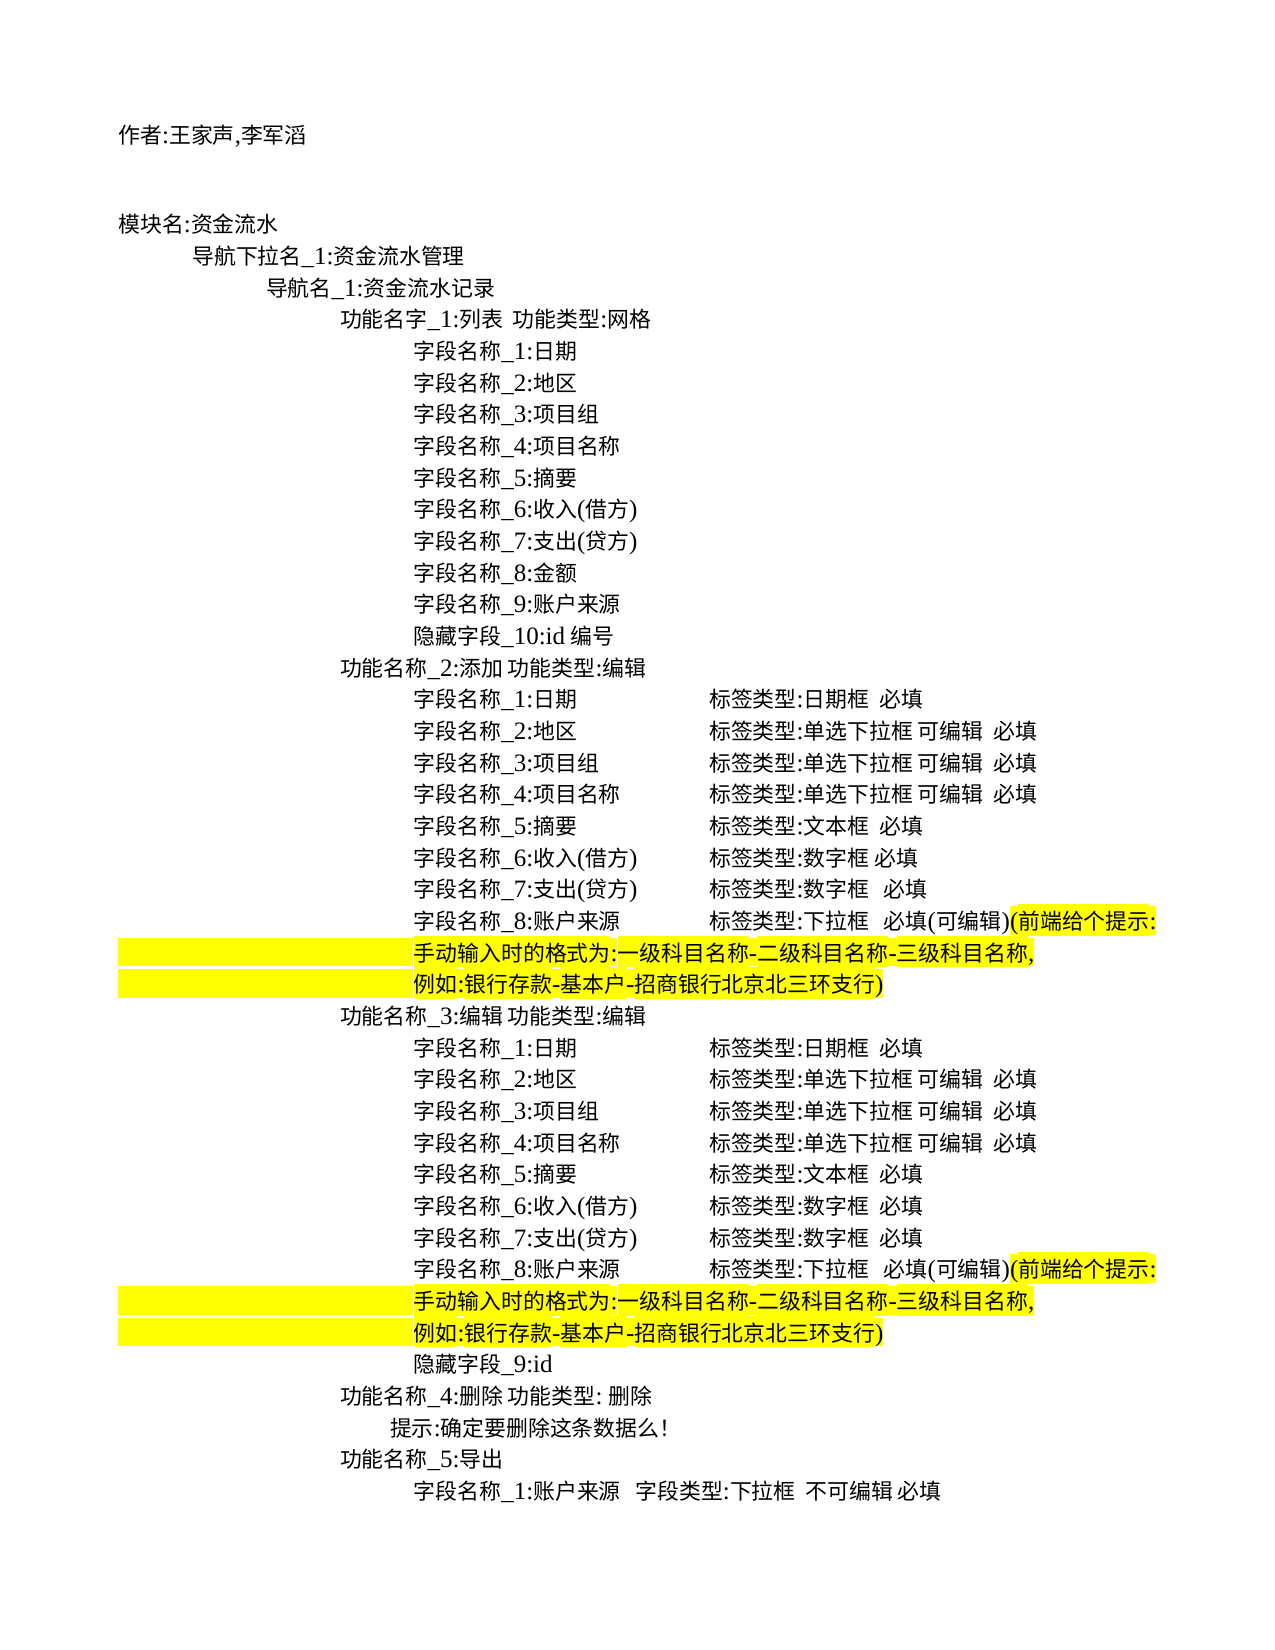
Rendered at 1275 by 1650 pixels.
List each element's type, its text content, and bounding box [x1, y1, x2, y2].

text 字段名称_7:支出(贷方) 标签类型:数字框 必填 [118, 1221, 1157, 1252]
text 字段名称_5:摘要 [118, 461, 1157, 492]
text 例如:银行存款-基本户-招商银行北京北三环支行) [118, 967, 1157, 999]
text 字段名称_6:收入(借方) 标签类型:数字框 必填 [118, 841, 1157, 872]
text 字段名称_7:支出(贷方) [118, 524, 1157, 556]
text 字段名称_9:账户来源 [118, 587, 1157, 619]
text 功能名称_2:添加 功能类型:编辑 [118, 651, 1157, 682]
text 字段名称_4:项目名称 标签类型:单选下拉框 可编辑 必填 [118, 1126, 1157, 1157]
text 功能名称_4:删除 功能类型: 删除 [118, 1379, 1157, 1411]
text 字段名称_2:地区 标签类型:单选下拉框 可编辑 必填 [118, 714, 1157, 746]
text 字段名称_1:日期 [118, 334, 1157, 366]
text 功能名字_1:列表 功能类型:网格 [118, 302, 1157, 334]
text 字段名称_6:收入(借方) [118, 492, 1157, 524]
text 隐藏字段_10:id编号 [118, 619, 1157, 651]
text 字段名称_8:账户来源 标签类型:下拉框 必填(可编辑)(前端给个提示: 手动输入时的格式为:一级科目名称-二级科目名称-三级科目名称, [118, 1252, 1157, 1316]
text 导航下拉名_1:资金流水管理 [118, 239, 1157, 271]
text 功能名称_5:导出 [118, 1442, 1157, 1474]
text 字段名称_4:项目名称 标签类型:单选下拉框 可编辑 必填 [118, 777, 1157, 809]
text 字段名称_8:金额 [118, 556, 1157, 587]
text 导航名_1:资金流水记录 [118, 271, 1157, 302]
text 字段名称_3:项目组 标签类型:单选下拉框 可编辑 必填 [118, 746, 1157, 777]
text 字段名称_2:地区 [118, 366, 1157, 397]
text 字段名称_5:摘要 标签类型:文本框 必填 [118, 1157, 1157, 1189]
text 字段名称_7:支出(贷方) 标签类型:数字框 必填 [118, 872, 1157, 904]
text 字段名称_8:账户来源 标签类型:下拉框 必填(可编辑)(前端给个提示: 手动输入时的格式为:一级科目名称-二级科目名称-三级科目名称, [118, 904, 1157, 967]
text 字段名称_1:日期 标签类型:日期框 必填 [118, 1031, 1157, 1062]
text 提示:确定要删除这条数据么！ [118, 1411, 1157, 1442]
text 字段名称_2:地区 标签类型:单选下拉框 可编辑 必填 [118, 1062, 1157, 1094]
text 字段名称_3:项目组 [118, 397, 1157, 429]
text 字段名称_5:摘要 标签类型:文本框 必填 [118, 809, 1157, 841]
text 字段名称_4:项目名称 [118, 429, 1157, 461]
text 隐藏字段_9:id [118, 1347, 1157, 1379]
text 模块名:资金流水 [118, 207, 1157, 239]
text 作者:王家声,李军滔 [118, 118, 1157, 150]
text 功能名称_3:编辑 功能类型:编辑 [118, 999, 1157, 1031]
text 字段名称_1:日期 标签类型:日期框 必填 [118, 682, 1157, 714]
text 字段名称_6:收入(借方) 标签类型:数字框 必填 [118, 1189, 1157, 1221]
text 字段名称_1:账户来源 字段类型:下拉框 不可编辑 必填 [118, 1474, 1157, 1506]
text 字段名称_3:项目组 标签类型:单选下拉框 可编辑 必填 [118, 1094, 1157, 1126]
text 例如:银行存款-基本户-招商银行北京北三环支行) [118, 1316, 1157, 1347]
